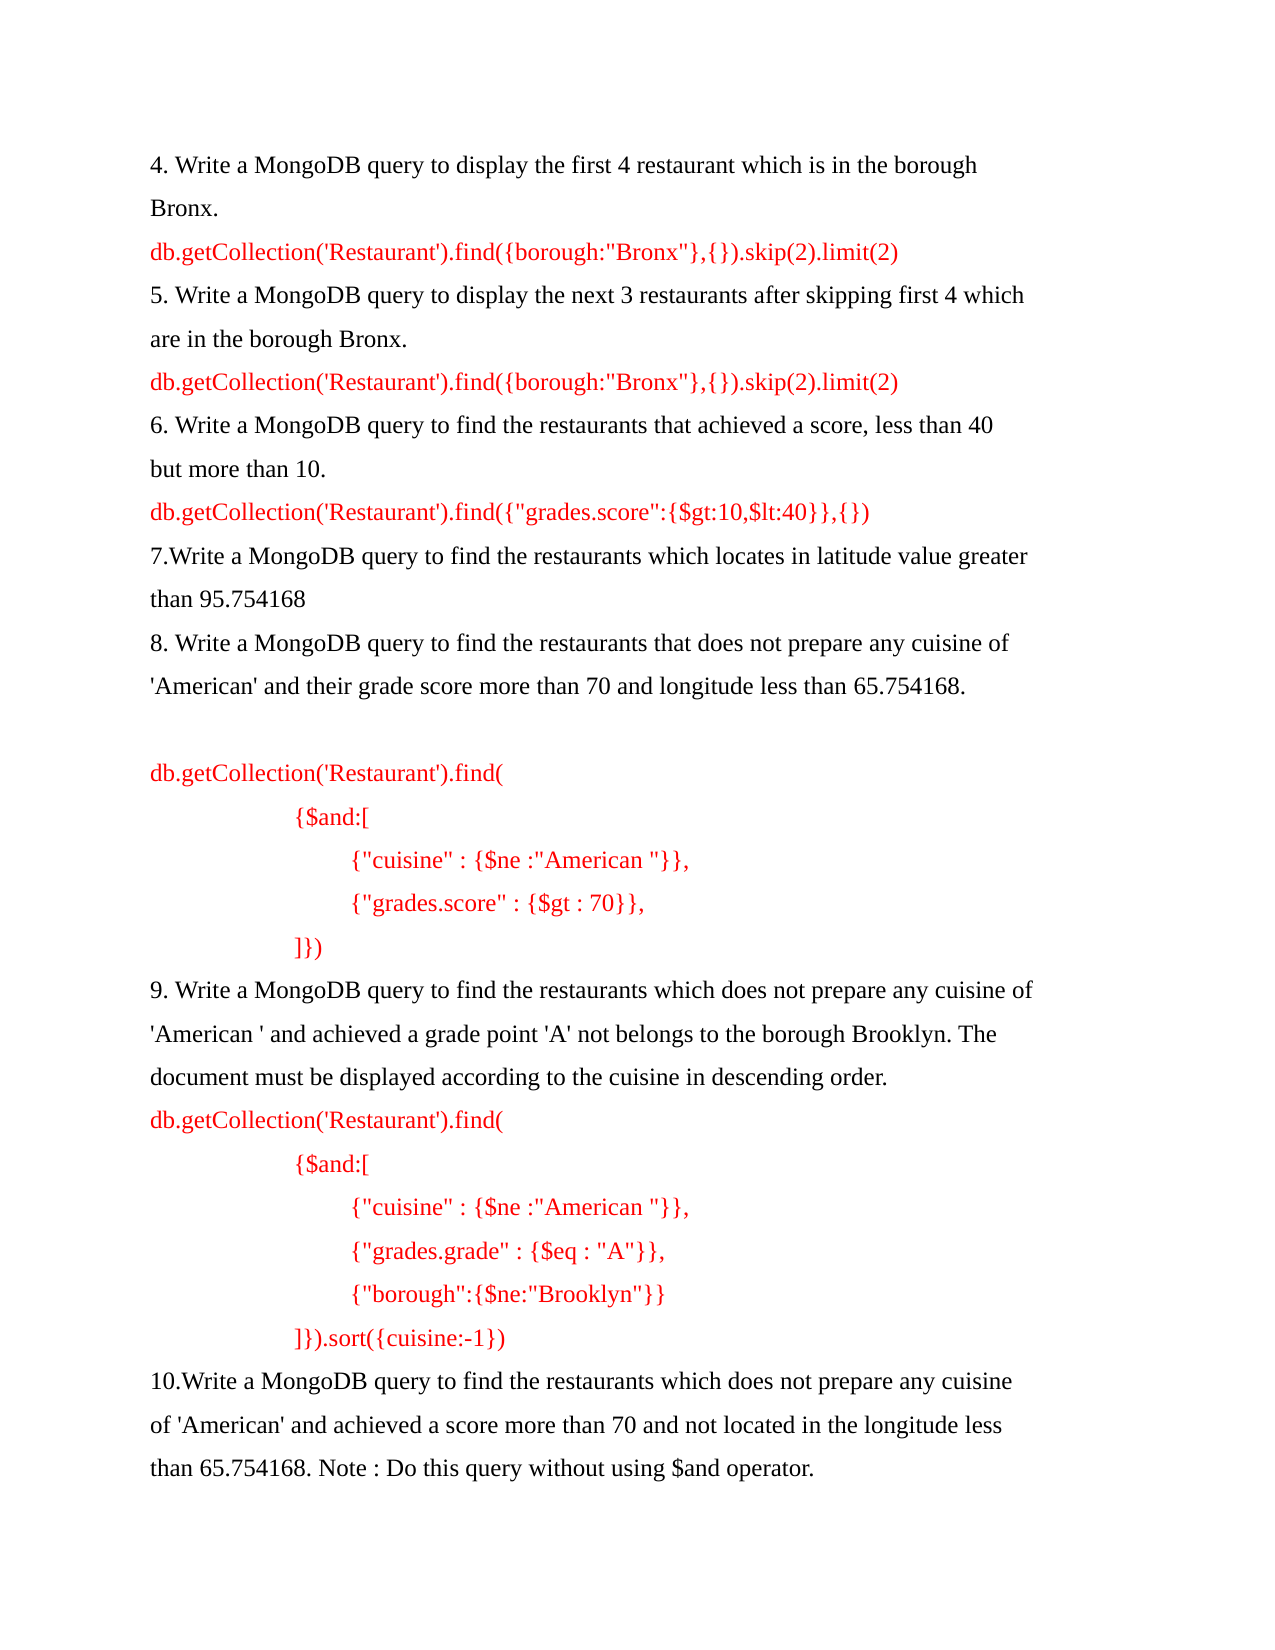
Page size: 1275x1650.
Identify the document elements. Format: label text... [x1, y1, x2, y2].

text but more than 10. [150, 454, 1125, 483]
text 9. Write a MongoDB query to find the restaurants which does not prepare any cuisine of [150, 975, 1125, 1004]
text 6. Write a MongoDB query to find the restaurants that achieved a score, less than 40 [150, 411, 1125, 439]
text db.getCollection('Restaurant').find( [150, 758, 1125, 787]
text {"grades.grade" : {$eq : "A"}}, [150, 1236, 1125, 1265]
text 4. Write a MongoDB query to display the first 4 restaurant which is in the borough [150, 150, 1125, 179]
text Bronx. [150, 193, 1125, 222]
text {"grades.score" : {$gt : 70}}, [150, 888, 1125, 917]
text 8. Write a MongoDB query to find the restaurants that does not prepare any cuisine of [150, 628, 1125, 657]
text db.getCollection('Restaurant').find({"grades.score":{$gt:10,$lt:40}},{}) [150, 497, 1125, 526]
text 5. Write a MongoDB query to display the next 3 restaurants after skipping first 4 which [150, 280, 1125, 309]
text 7.Write a MongoDB query to find the restaurants which locates in latitude value greater [150, 541, 1125, 570]
text 'American ' and achieved a grade point 'A' not belongs to the borough Brooklyn. The [150, 1019, 1125, 1047]
text document must be displayed according to the cuisine in descending order. [150, 1062, 1125, 1091]
text are in the borough Bronx. [150, 324, 1125, 352]
text 10.Write a MongoDB query to find the restaurants which does not prepare any cuisine [150, 1366, 1125, 1395]
text {"cuisine" : {$ne :"American "}}, [150, 845, 1125, 874]
text {"cuisine" : {$ne :"American "}}, [150, 1192, 1125, 1221]
text than ­65.754168. Note : Do this query without using $and operator. [150, 1453, 1125, 1482]
text ]}).sort({cuisine:-1}) [150, 1323, 1125, 1352]
text than ­95.754168 [150, 584, 1125, 613]
text db.getCollection('Restaurant').find( [150, 1106, 1125, 1134]
text ]}) [150, 932, 1125, 961]
text {"borough":{$ne:"Brooklyn"}} [150, 1279, 1125, 1308]
text {$and:[ [150, 1149, 1125, 1178]
text {$and:[ [150, 802, 1125, 830]
text 'American' and their grade score more than 70 and longitude less than ­65.754168. [150, 671, 1125, 700]
text of 'American' and achieved a score more than 70 and not located in the longitude less [150, 1410, 1125, 1438]
text db.getCollection('Restaurant').find({borough:"Bronx"},{}).skip(2).limit(2) [150, 237, 1125, 266]
text db.getCollection('Restaurant').find({borough:"Bronx"},{}).skip(2).limit(2) [150, 367, 1125, 396]
